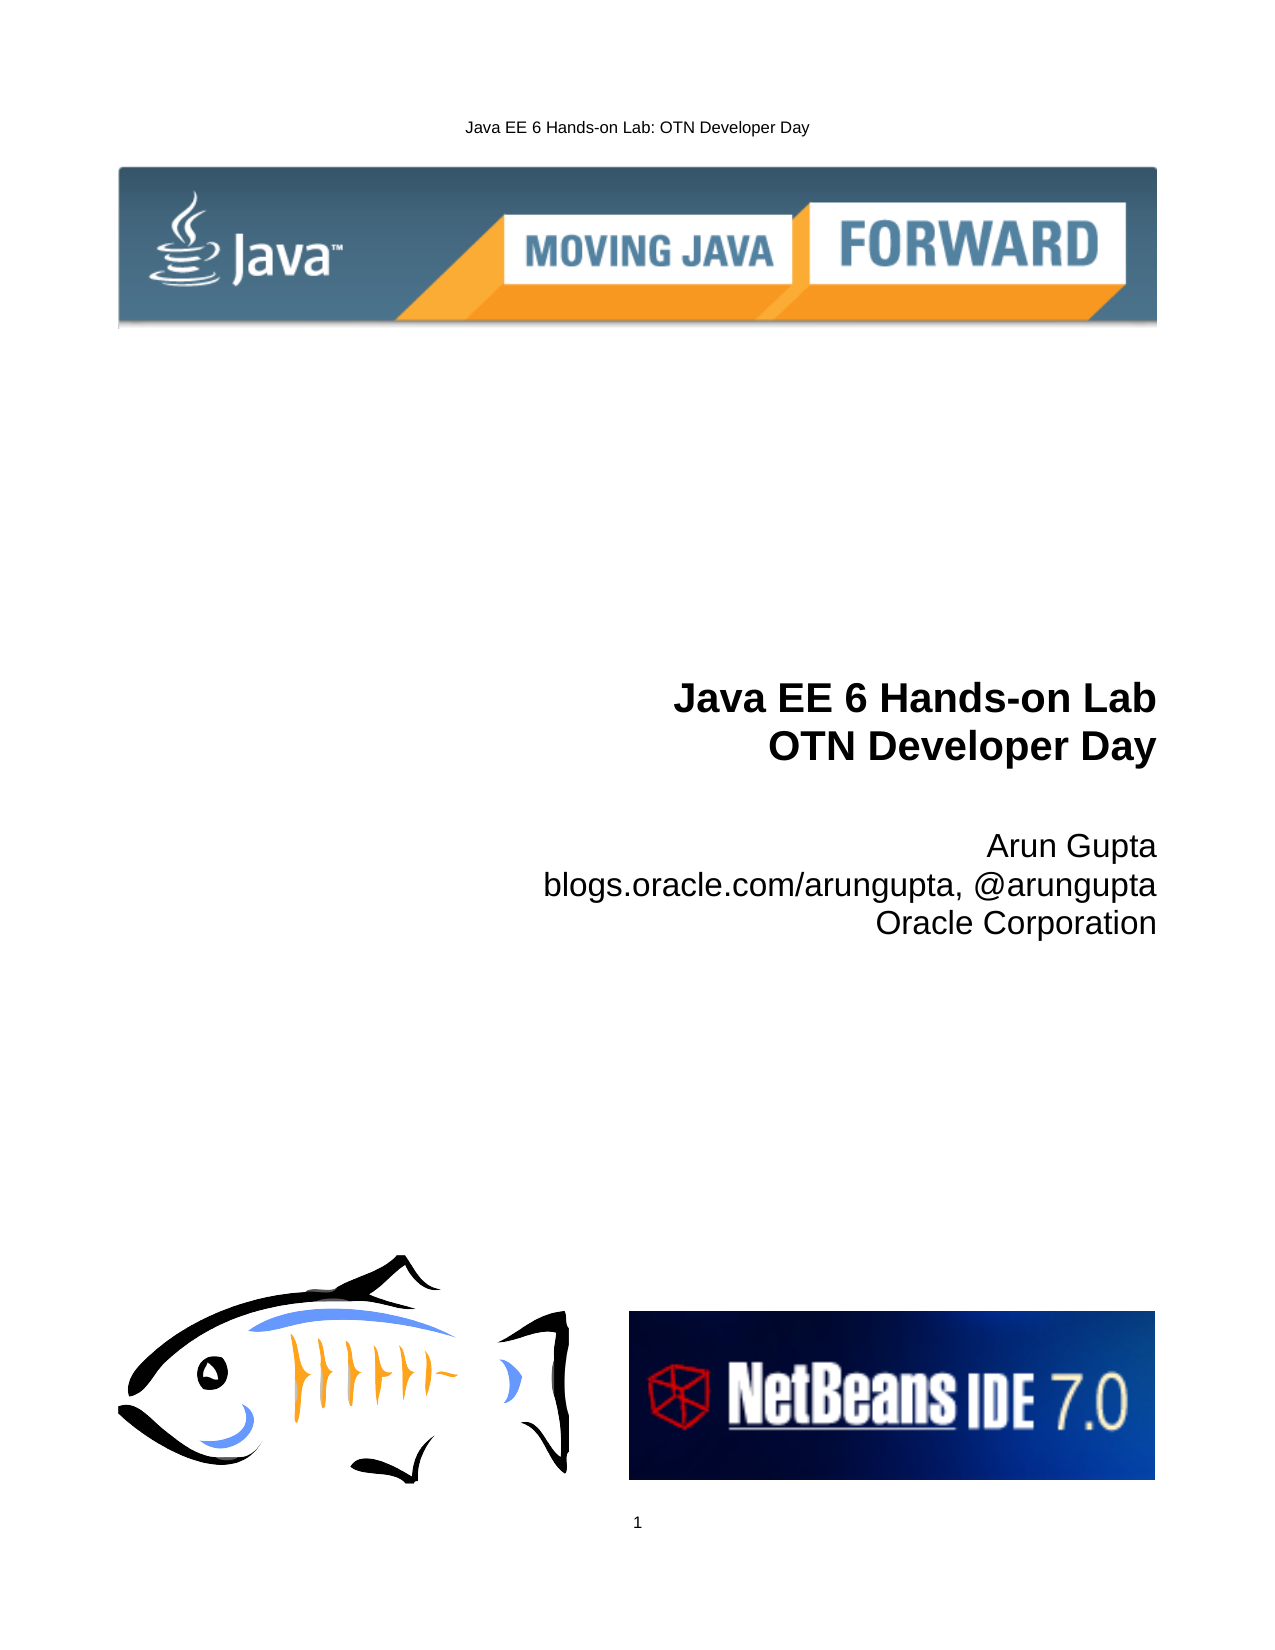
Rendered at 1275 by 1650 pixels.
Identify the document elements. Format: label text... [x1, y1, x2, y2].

picture [118, 166, 1157, 329]
picture [118, 1255, 569, 1484]
picture [629, 1311, 1155, 1480]
text Java EE 6 Hands-on Lab OTN Developer Day Arun Gupta blogs.oracle.com/arungupta, @arungupta [118, 673, 1157, 903]
text Oracle Corporation [118, 903, 1157, 942]
